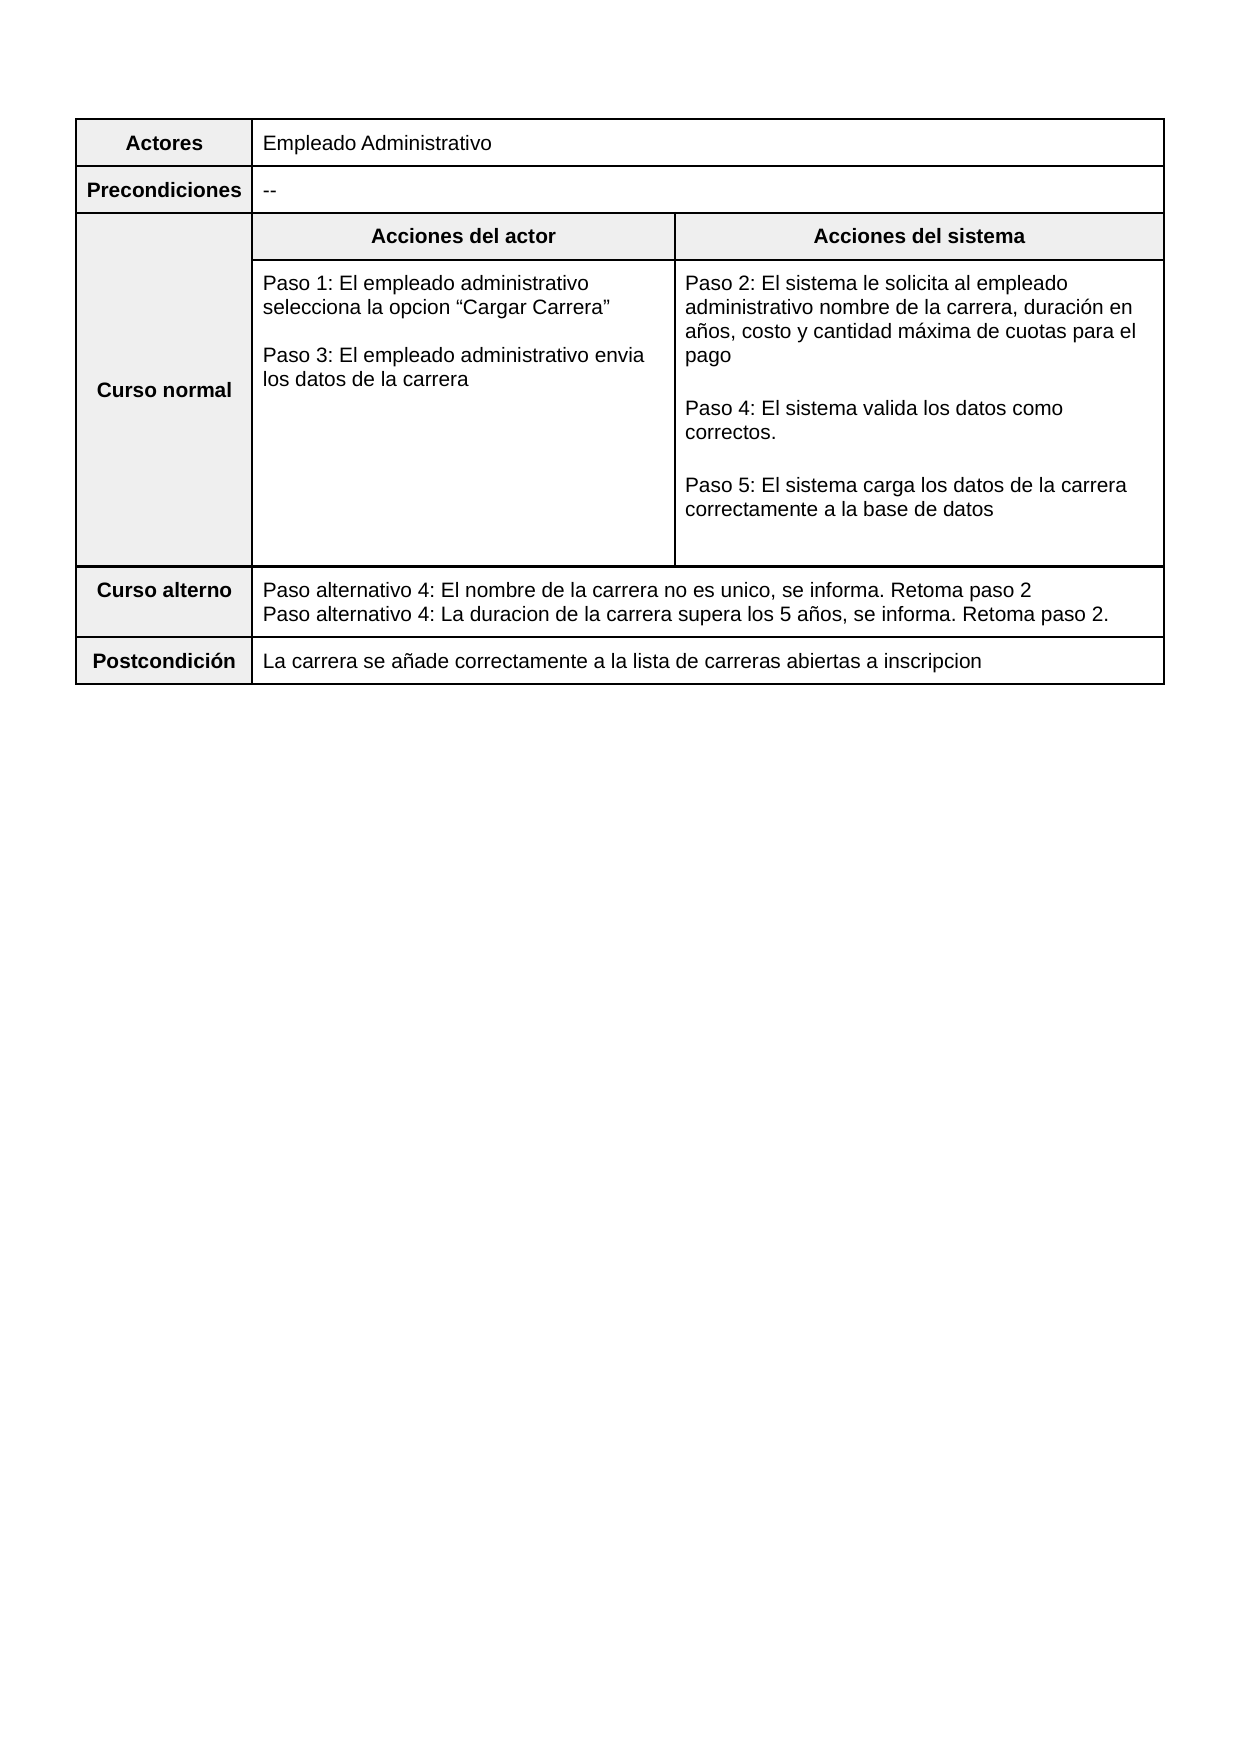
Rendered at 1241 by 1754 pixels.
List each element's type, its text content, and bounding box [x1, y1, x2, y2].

table_cell Actores [77, 120, 251, 165]
table_cell Acciones del actor [253, 214, 674, 259]
table_cell Empleado Administrativo [253, 120, 1163, 165]
table_cell -- [253, 167, 1163, 212]
table_cell Postcondición [77, 638, 251, 683]
table_cell Precondiciones [77, 167, 251, 212]
table_cell Curso alterno [77, 568, 251, 636]
table_cell Paso 2: El sistema le solicita al empleado administrativo nombre de la carrera, duración en años, costo y cantidad máxima de cuotas para el pago Paso 4: El sistema valida los datos como correctos. Paso 5: El sistema carga los datos de la carrera correctamente a la base de datos [676, 261, 1163, 565]
table_cell Paso alternativo 4: El nombre de la carrera no es unico, se informa. Retoma paso 2 Paso alternativo 4: La duracion de la carrera supera los 5 años, se informa. Retoma paso 2. [253, 568, 1163, 636]
table_cell Curso normal [77, 214, 251, 565]
table_cell Paso 1: El empleado administrativo selecciona la opcion “Cargar Carrera” Paso 3: El empleado administrativo envia los datos de la carrera [253, 261, 674, 565]
table_cell Acciones del sistema [676, 214, 1163, 259]
table_cell La carrera se añade correctamente a la lista de carreras abiertas a inscripcion [253, 638, 1163, 683]
